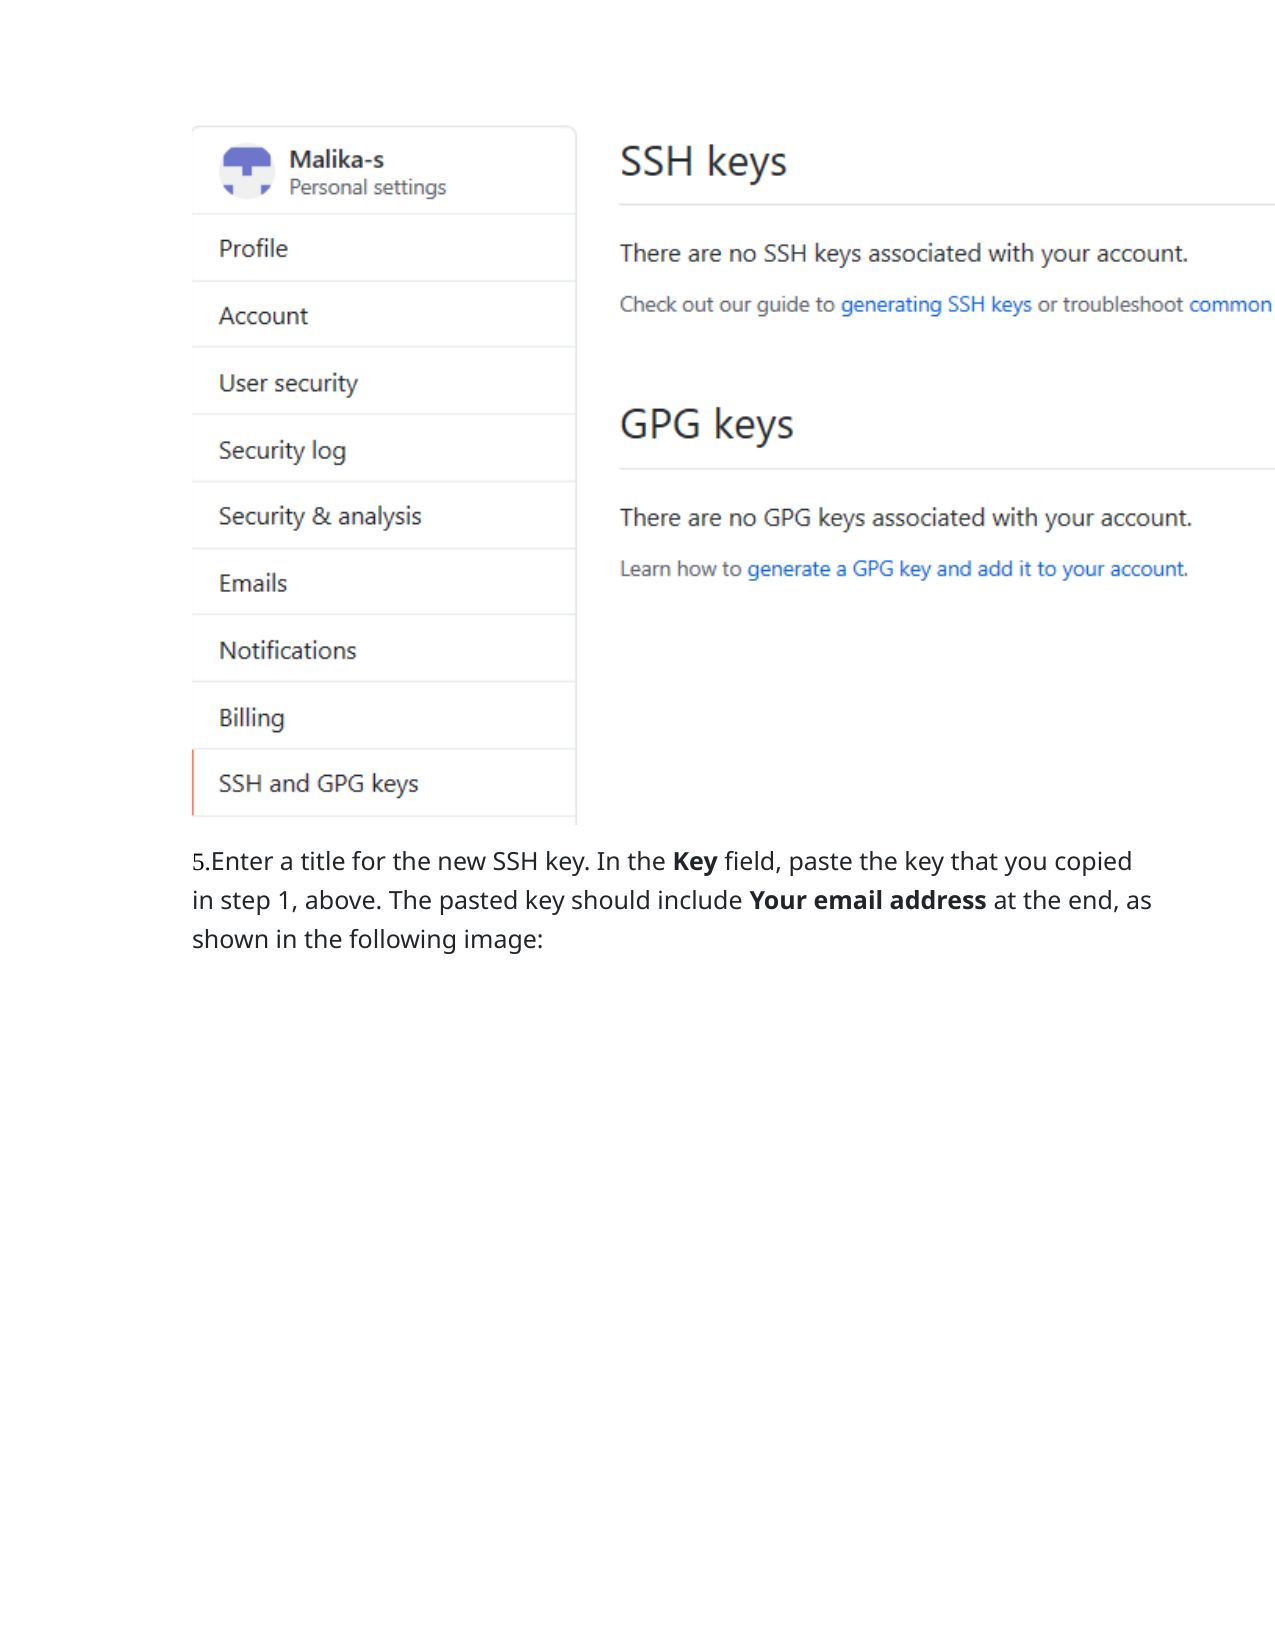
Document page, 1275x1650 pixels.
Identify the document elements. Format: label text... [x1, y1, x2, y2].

list Enter a title for the new SSH key. In the Key field, paste the key that you copied in step 1, above. The pasted key should include Your email address at the end, as shown in the following image: [118, 843, 1157, 956]
picture [191, 118, 1275, 825]
